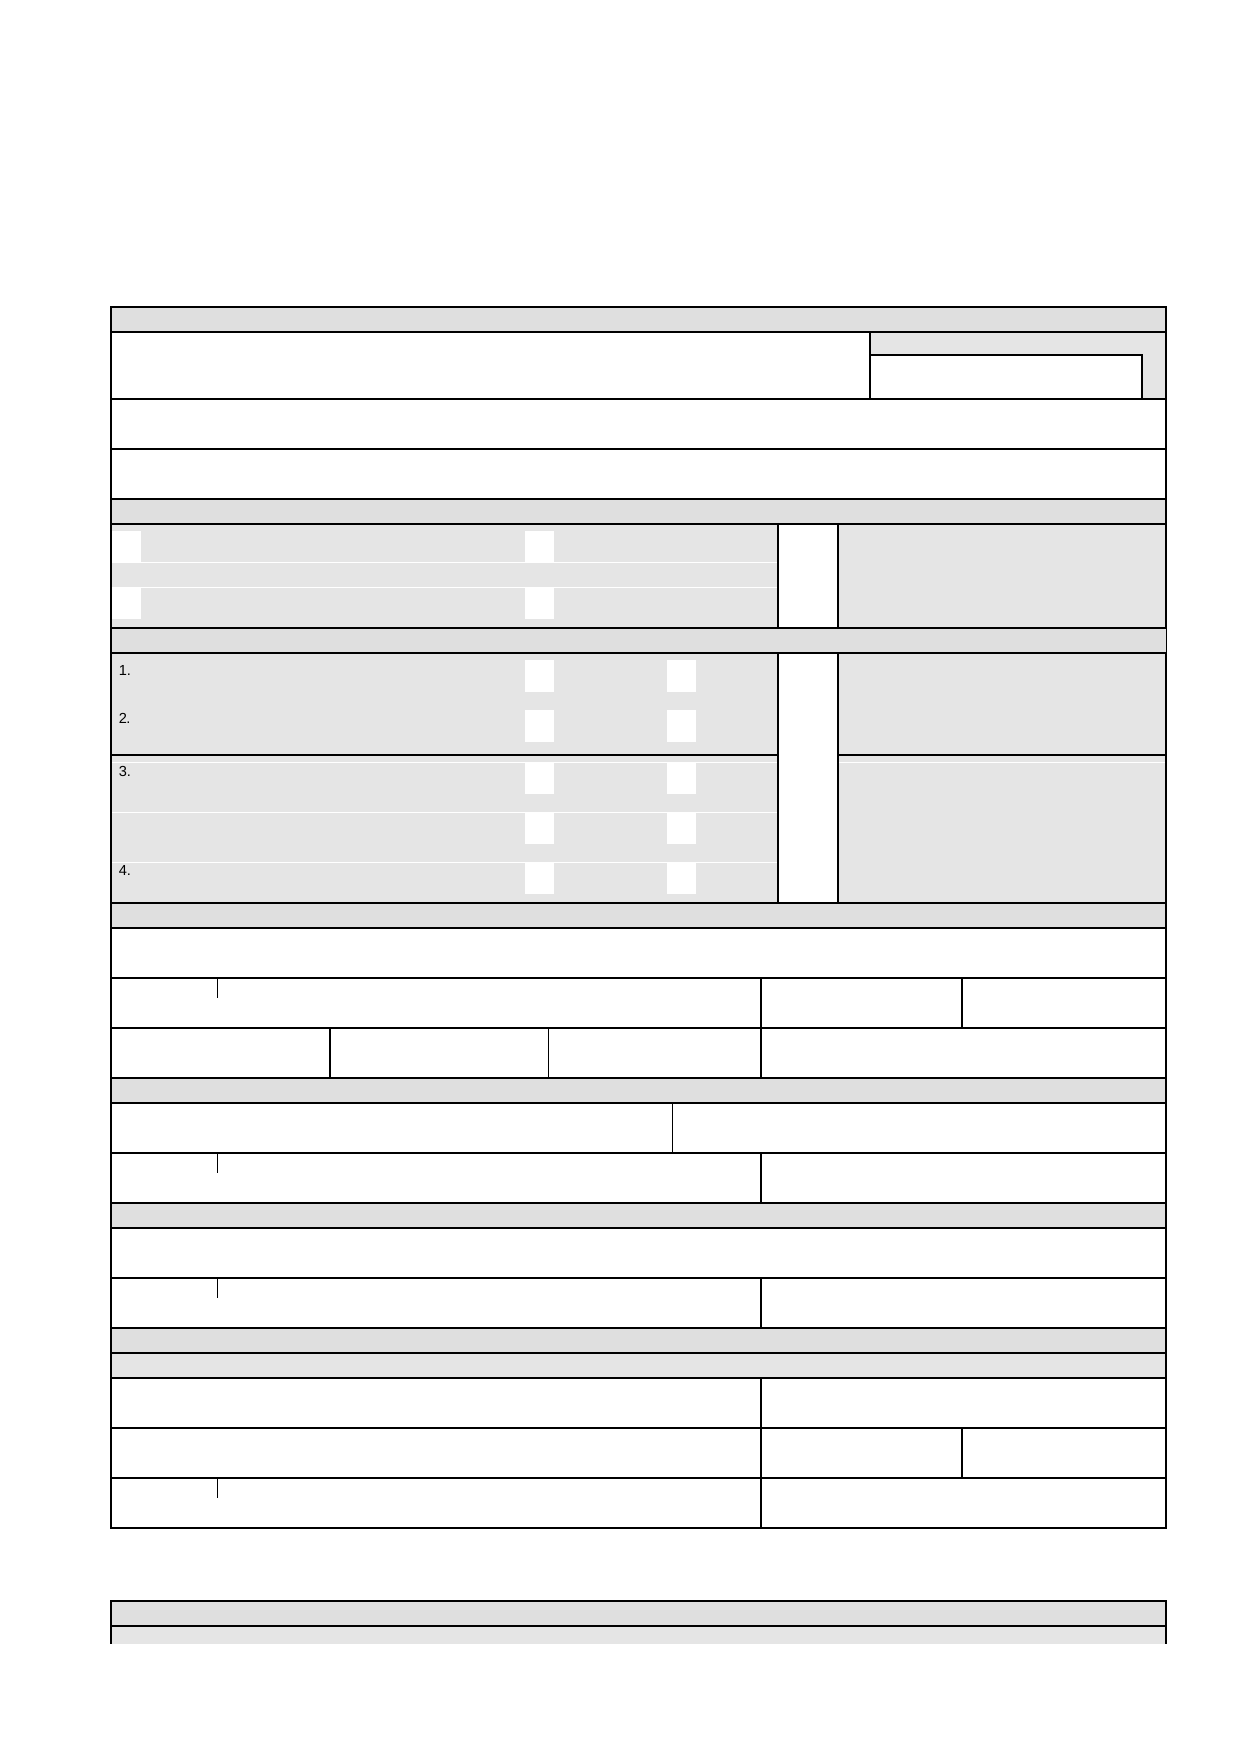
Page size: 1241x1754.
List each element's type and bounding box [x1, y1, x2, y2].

table_cell [1143, 354, 1165, 398]
table_cell [779, 742, 837, 754]
table_cell [218, 979, 760, 998]
table_cell [112, 692, 777, 710]
table_cell [112, 1104, 672, 1123]
table_cell [762, 1279, 1165, 1298]
table_cell [112, 354, 869, 398]
table_cell [525, 863, 554, 894]
table_cell [112, 1329, 1165, 1352]
table_cell [963, 998, 1165, 1027]
table_cell [111, 219, 1166, 239]
table_cell [112, 1479, 217, 1498]
table_header [111, 71, 1166, 100]
table_cell [667, 863, 696, 894]
table_cell [927, 1627, 1165, 1644]
table_cell [790, 135, 1166, 219]
table_cell [554, 813, 667, 844]
table_cell [112, 1154, 217, 1173]
table_cell [111, 1529, 1166, 1579]
table_cell [112, 1123, 672, 1152]
table_cell [779, 844, 837, 862]
table_cell [839, 619, 1165, 627]
table_cell [839, 654, 1165, 692]
table_cell [779, 894, 837, 902]
table_cell [779, 660, 837, 692]
table_cell [525, 660, 554, 692]
table_cell [696, 813, 777, 844]
table_cell [1027, 1579, 1166, 1600]
table_cell [839, 525, 1165, 531]
table_cell [554, 660, 667, 692]
table_cell [112, 1379, 760, 1398]
table_cell [667, 813, 696, 844]
table_cell [762, 1173, 1165, 1202]
table_cell [112, 1279, 217, 1298]
table_cell [259, 240, 790, 306]
table_cell [141, 588, 525, 619]
table_cell [554, 710, 667, 742]
table_cell [525, 813, 554, 844]
table_cell [112, 619, 777, 627]
table_cell [112, 588, 141, 619]
table_cell [525, 710, 554, 742]
table_cell [839, 531, 1165, 619]
table_cell [762, 979, 961, 998]
table_cell [525, 531, 554, 562]
table_cell [112, 333, 869, 354]
table_cell [790, 240, 1166, 306]
table_cell [112, 1498, 217, 1527]
table_cell [112, 1354, 1165, 1377]
table_cell [112, 1398, 760, 1427]
table_cell [696, 660, 777, 692]
table_cell [871, 356, 1141, 398]
table_cell [779, 654, 837, 660]
table_cell [762, 1048, 1165, 1077]
table_cell [696, 763, 777, 794]
table_cell [549, 1029, 760, 1048]
table_cell [112, 979, 217, 998]
table_cell [762, 1379, 1165, 1398]
table_cell [762, 1448, 961, 1477]
table_cell [331, 1029, 548, 1048]
table_cell [112, 929, 1165, 948]
table_cell [554, 588, 777, 619]
table_cell [112, 419, 1165, 448]
table_cell [112, 654, 777, 660]
table_cell [495, 1579, 1027, 1600]
table_cell [762, 1298, 1165, 1327]
table_cell [331, 1048, 548, 1077]
table_cell [112, 1229, 1165, 1248]
table_cell [762, 1498, 1165, 1527]
table_cell [762, 1154, 1165, 1173]
table_cell [963, 979, 1165, 998]
table_cell [762, 1029, 1165, 1048]
table_cell [879, 1627, 927, 1644]
table_cell [762, 1479, 1165, 1498]
table_cell [779, 794, 837, 812]
table_cell [525, 588, 554, 619]
table_cell [779, 525, 837, 531]
table_cell [218, 1298, 760, 1327]
table_cell [525, 763, 554, 794]
table_cell [112, 948, 1165, 977]
table_cell [112, 904, 1165, 927]
table_cell [112, 531, 141, 562]
table_cell [112, 1429, 760, 1448]
table_cell [111, 1579, 495, 1600]
table_cell [112, 1248, 1165, 1277]
table_cell [696, 863, 777, 894]
table_cell [112, 400, 1165, 419]
table_cell [112, 1448, 760, 1477]
table_cell [218, 1154, 760, 1173]
table_cell [963, 1448, 1165, 1477]
table_cell [218, 1479, 760, 1498]
table_cell [112, 308, 1165, 331]
table_cell [667, 660, 696, 692]
table_cell [779, 863, 837, 894]
table_cell [779, 692, 837, 710]
table_cell [218, 1173, 760, 1202]
table_cell [112, 813, 525, 844]
table_cell [762, 1429, 961, 1448]
table_cell [218, 998, 760, 1027]
table_cell [112, 563, 777, 587]
table_cell [779, 710, 837, 742]
table_cell [112, 1602, 1165, 1625]
table_cell [963, 1429, 1165, 1448]
table_cell [112, 660, 525, 692]
table_cell [554, 531, 777, 562]
table_cell [112, 469, 1165, 498]
table_cell [762, 1398, 1165, 1427]
table_cell [779, 531, 837, 562]
table_cell [112, 1627, 879, 1644]
table_cell [779, 763, 837, 794]
table_cell [839, 763, 1165, 894]
table_cell [112, 629, 1166, 652]
table_cell [112, 844, 777, 862]
table_cell [839, 756, 1165, 762]
table_cell [762, 998, 961, 1027]
table_cell [112, 998, 217, 1027]
table_cell [112, 525, 777, 531]
table_cell [112, 1029, 329, 1048]
table_cell [112, 742, 777, 754]
table_cell [112, 1048, 329, 1077]
table_cell [779, 619, 837, 627]
table_cell [554, 863, 667, 894]
table_cell [667, 763, 696, 794]
table_cell [696, 710, 777, 742]
table_cell [871, 333, 1165, 354]
table_cell [112, 1204, 1165, 1227]
table_cell [218, 1279, 760, 1298]
table_cell [779, 754, 837, 762]
table_cell [111, 100, 1166, 135]
table_cell [112, 894, 777, 902]
table_cell [667, 710, 696, 742]
table_cell [112, 763, 525, 794]
table_cell [112, 863, 525, 894]
table_cell [112, 1079, 1165, 1102]
table_cell [112, 1173, 217, 1202]
table_cell [112, 450, 1165, 469]
table_cell [549, 1048, 760, 1077]
table_cell [673, 1123, 1165, 1152]
table_cell [839, 894, 1165, 902]
table_cell [673, 1104, 1165, 1123]
table_cell [554, 763, 667, 794]
table_cell [112, 794, 777, 812]
table_cell [112, 500, 778, 523]
table_cell [111, 135, 790, 219]
table_cell [112, 1298, 217, 1327]
table_cell [112, 710, 525, 742]
table_cell [111, 240, 259, 306]
table_cell [839, 692, 1165, 754]
table_cell [778, 500, 1165, 523]
table_cell [779, 588, 837, 619]
table_cell [779, 813, 837, 844]
table_cell [779, 563, 837, 587]
table_cell [112, 756, 777, 762]
table_cell [218, 1498, 760, 1527]
table_cell [141, 531, 525, 562]
